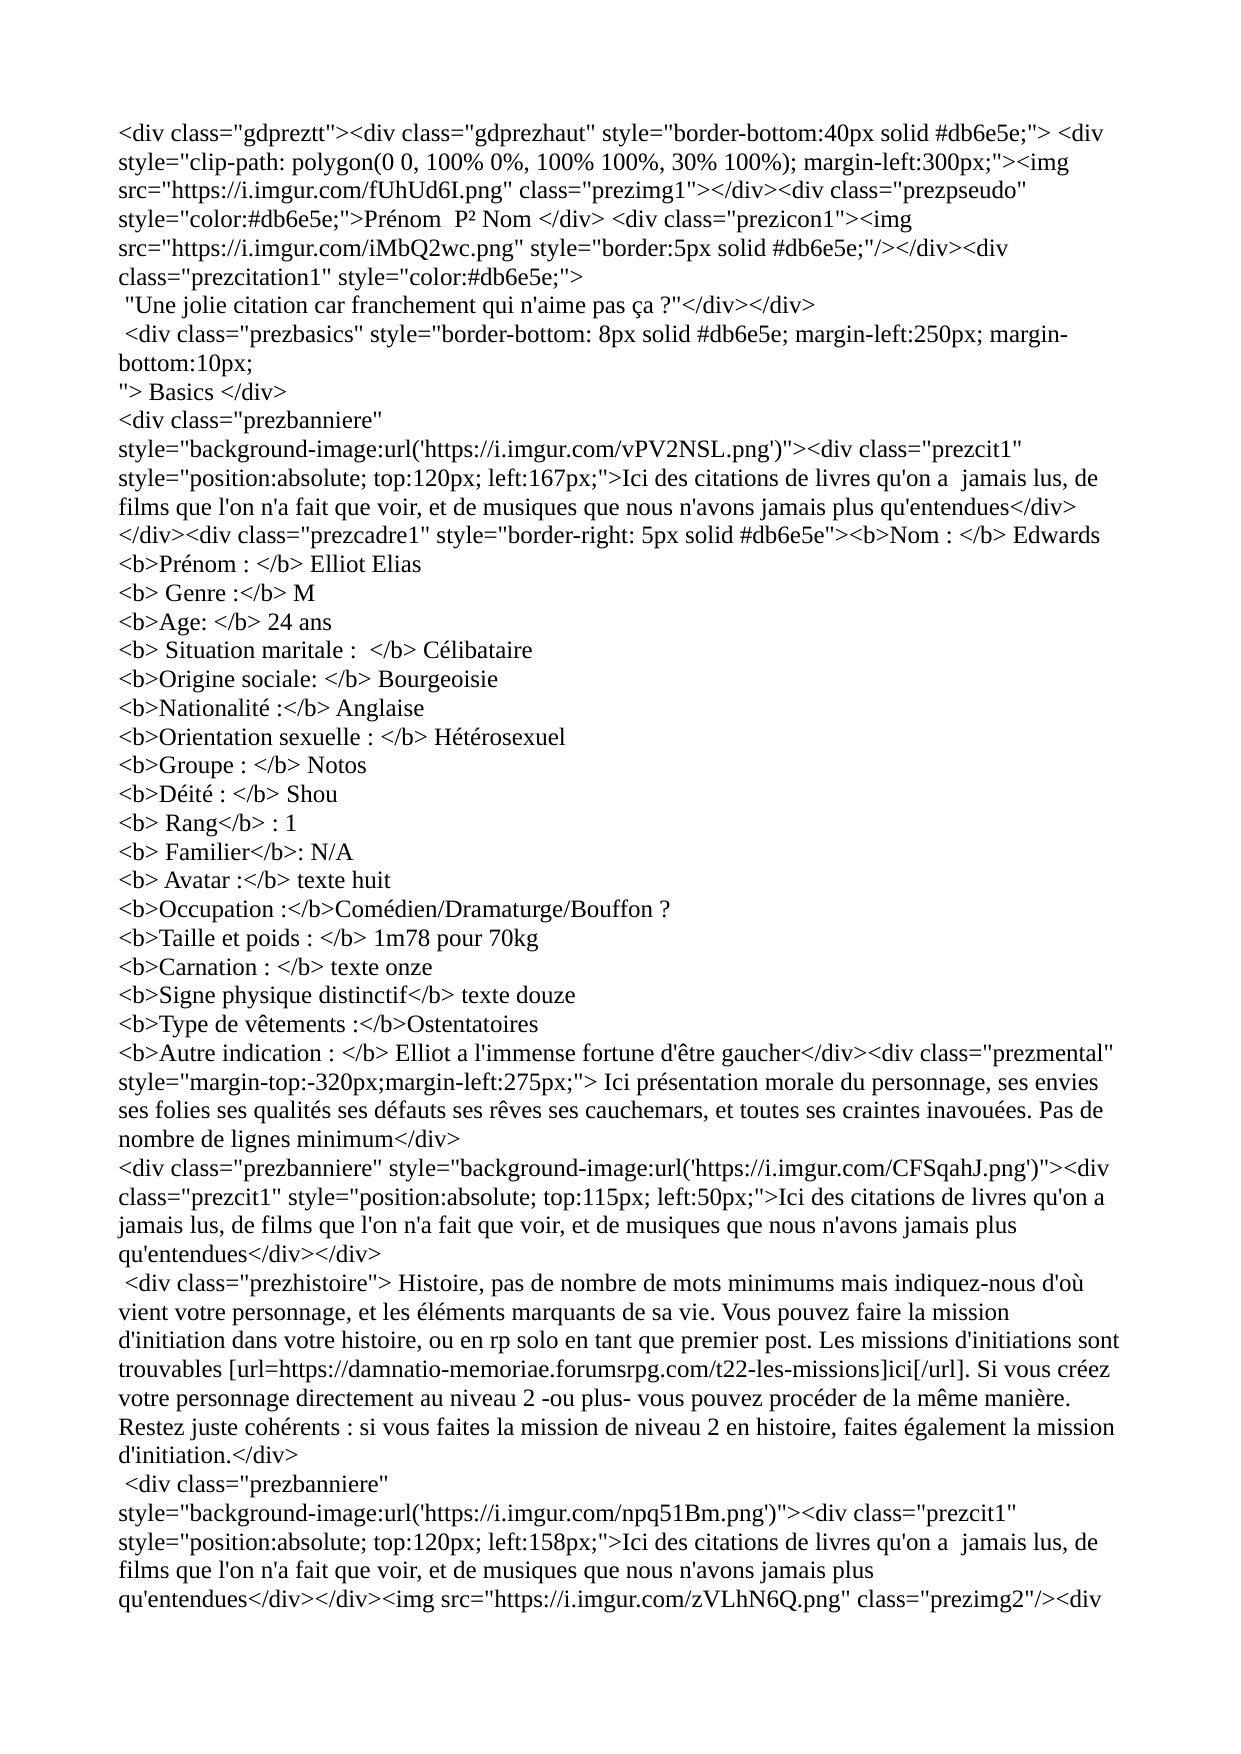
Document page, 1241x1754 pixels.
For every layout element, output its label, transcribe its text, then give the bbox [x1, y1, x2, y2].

text <div class="gdpreztt"><div class="gdprezhaut" style="border-bottom:40px solid #db6e5e;"> <div style="clip-path: polygon(0 0, 100% 0%, 100% 100%, 30% 100%); margin-left:300px;"><img src="https://i.imgur.com/fUhUd6I.png" class="prezimg1"></div><div class="prezpseudo" style="color:#db6e5e;">Prénom P² Nom </div> <div class="prezicon1"><img src="https://i.imgur.com/iMbQ2wc.png" style="border:5px solid #db6e5e;"/></div><div class="prezcitation1" style="color:#db6e5e;"> "Une jolie citation car franchement qui n'aime pas ça ?"</div></div> <div class="prezbasics" style="border-bottom: 8px solid #db6e5e; margin-left:250px; margin-bottom:10px; "> Basics </div> <div class="prezbanniere" style="background-image:url('https://i.imgur.com/vPV2NSL.png')"><div class="prezcit1" style="position:absolute; top:120px; left:167px;">Ici des citations de livres qu'on a jamais lus, de films que l'on n'a fait que voir, et de musiques que nous n'avons jamais plus qu'entendues</div> </div><div class="prezcadre1" style="border-right: 5px solid #db6e5e"><b>Nom : </b> Edwards <b>Prénom : </b> Elliot Elias <b> Genre :</b> M <b>Age: </b> 24 ans <b> Situation maritale : </b> Célibataire <b>Origine sociale: </b> Bourgeoisie <b>Nationalité :</b> Anglaise <b>Orientation sexuelle : </b> Hétérosexuel <b>Groupe : </b> Notos <b>Déité : </b> Shou <b> Rang</b> : 1 <b> Familier</b>: N/A <b> Avatar :</b> texte huit <b>Occupation :</b>Comédien/Dramaturge/Bouffon ? <b>Taille et poids : </b> 1m78 pour 70kg <b>Carnation : </b> texte onze <b>Signe physique distinctif</b> texte douze <b>Type de vêtements :</b>Ostentatoires <b>Autre indication : </b> Elliot a l'immense fortune d'être gaucher</div><div class="prezmental" style="margin-top:-320px;margin-left:275px;"> Ici présentation morale du personnage, ses envies ses folies ses qualités ses défauts ses rêves ses cauchemars, et toutes ses craintes inavouées. Pas de nombre de lignes minimum</div> <div class="prezbanniere" style="background-image:url('https://i.imgur.com/CFSqahJ.png')"><div class="prezcit1" style="position:absolute; top:115px; left:50px;">Ici des citations de livres qu'on a jamais lus, de films que l'on n'a fait que voir, et de musiques que nous n'avons jamais plus qu'entendues</div></div> <div class="prezhistoire"> Histoire, pas de nombre de mots minimums mais indiquez-nous d'où vient votre personnage, et les éléments marquants de sa vie. Vous pouvez faire la mission d'initiation dans votre histoire, ou en rp solo en tant que premier post. Les missions d'initiations sont trouvables [url=https://damnatio-memoriae.forumsrpg.com/t22-les-missions]ici[/url]. Si vous créez votre personnage directement au niveau 2 -ou plus- vous pouvez procéder de la même manière. Restez juste cohérents : si vous faites la mission de niveau 2 en histoire, faites également la mission d'initiation.</div> <div class="prezbanniere" style="background-image:url('https://i.imgur.com/npq51Bm.png')"><div class="prezcit1" style="position:absolute; top:120px; left:158px;">Ici des citations de livres qu'on a jamais lus, de films que l'on n'a fait que voir, et de musiques que nous n'avons jamais plus qu'entendues</div></div><img src="https://i.imgur.com/zVLhN6Q.png" class="prezimg2"/><div [118, 118, 1122, 1613]
